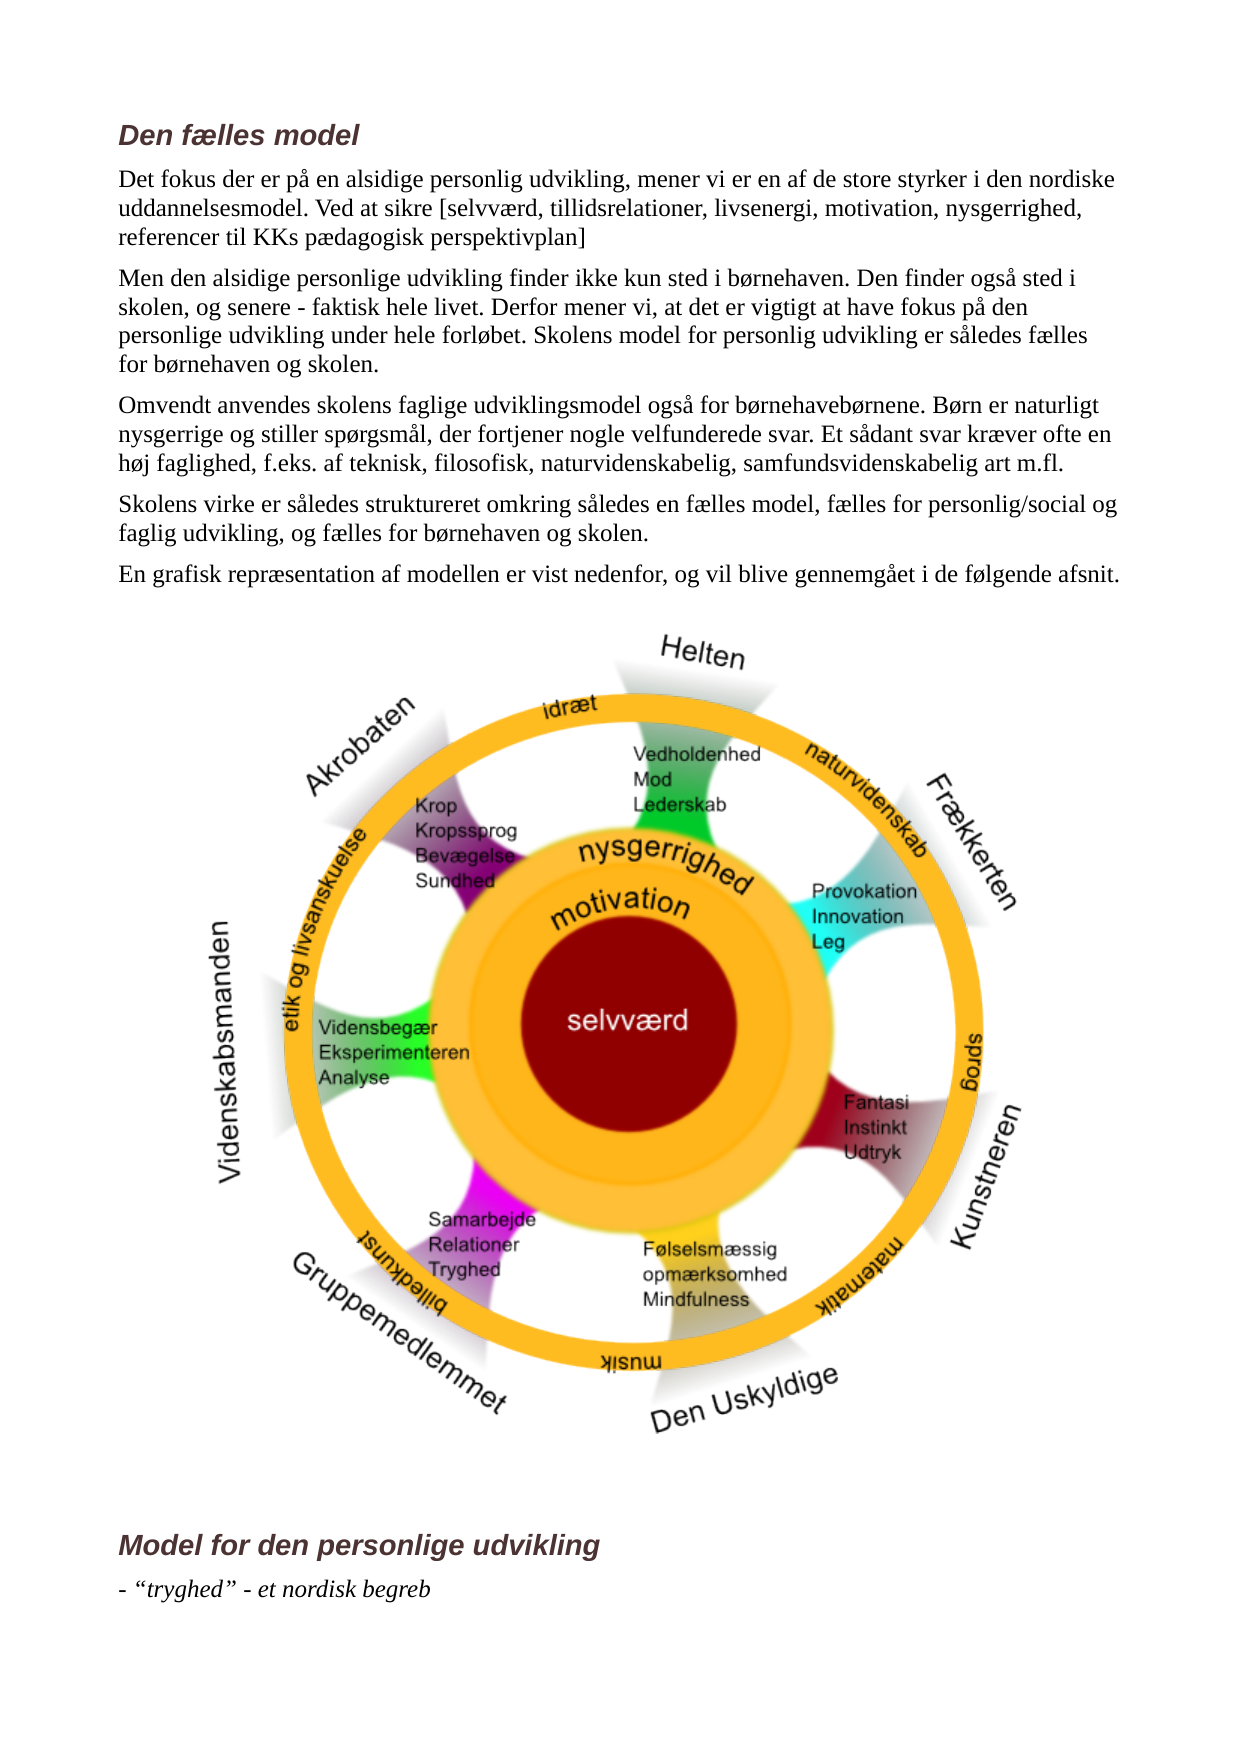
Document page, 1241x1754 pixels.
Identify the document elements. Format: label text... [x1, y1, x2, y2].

text Men den alsidige personlige udvikling finder ikke kun sted i børnehaven. Den finder også sted i skolen, og senere - faktisk hele livet. Derfor mener vi, at det er vigtigt at have fokus på den personlige udvikling under hele forløbet. Skolens model for personlig udvikling er således fælles for børnehaven og skolen. [118, 263, 1122, 378]
text Skolens virke er således struktureret omkring således en fælles model, fælles for personlig/social og faglig udvikling, og fælles for børnehaven og skolen. [118, 489, 1122, 547]
subtitle Model for den personlige udvikling [118, 1528, 1122, 1562]
picture [208, 629, 1032, 1434]
text - “tryghed” - et nordisk begreb [118, 1574, 1122, 1603]
subtitle Den fælles model [118, 118, 1122, 152]
text En grafisk repræsentation af modellen er vist nedenfor, og vil blive gennemgået i de følgende afsnit. [118, 559, 1122, 617]
text Omvendt anvendes skolens faglige udviklingsmodel også for børnehavebørnene. Børn er naturligt nysgerrige og stiller spørgsmål, der fortjener nogle velfunderede svar. Et sådant svar kræver ofte en høj faglighed, f.eks. af teknisk, filosofisk, naturvidenskabelig, samfundsvidenskabelig art m.fl. [118, 390, 1122, 477]
text Det fokus der er på en alsidige personlig udvikling, mener vi er en af de store styrker i den nordiske uddannelsesmodel. Ved at sikre [selvværd, tillidsrelationer, livsenergi, motivation, nysgerrighed, referencer til KKs pædagogisk perspektivplan] [118, 164, 1122, 250]
